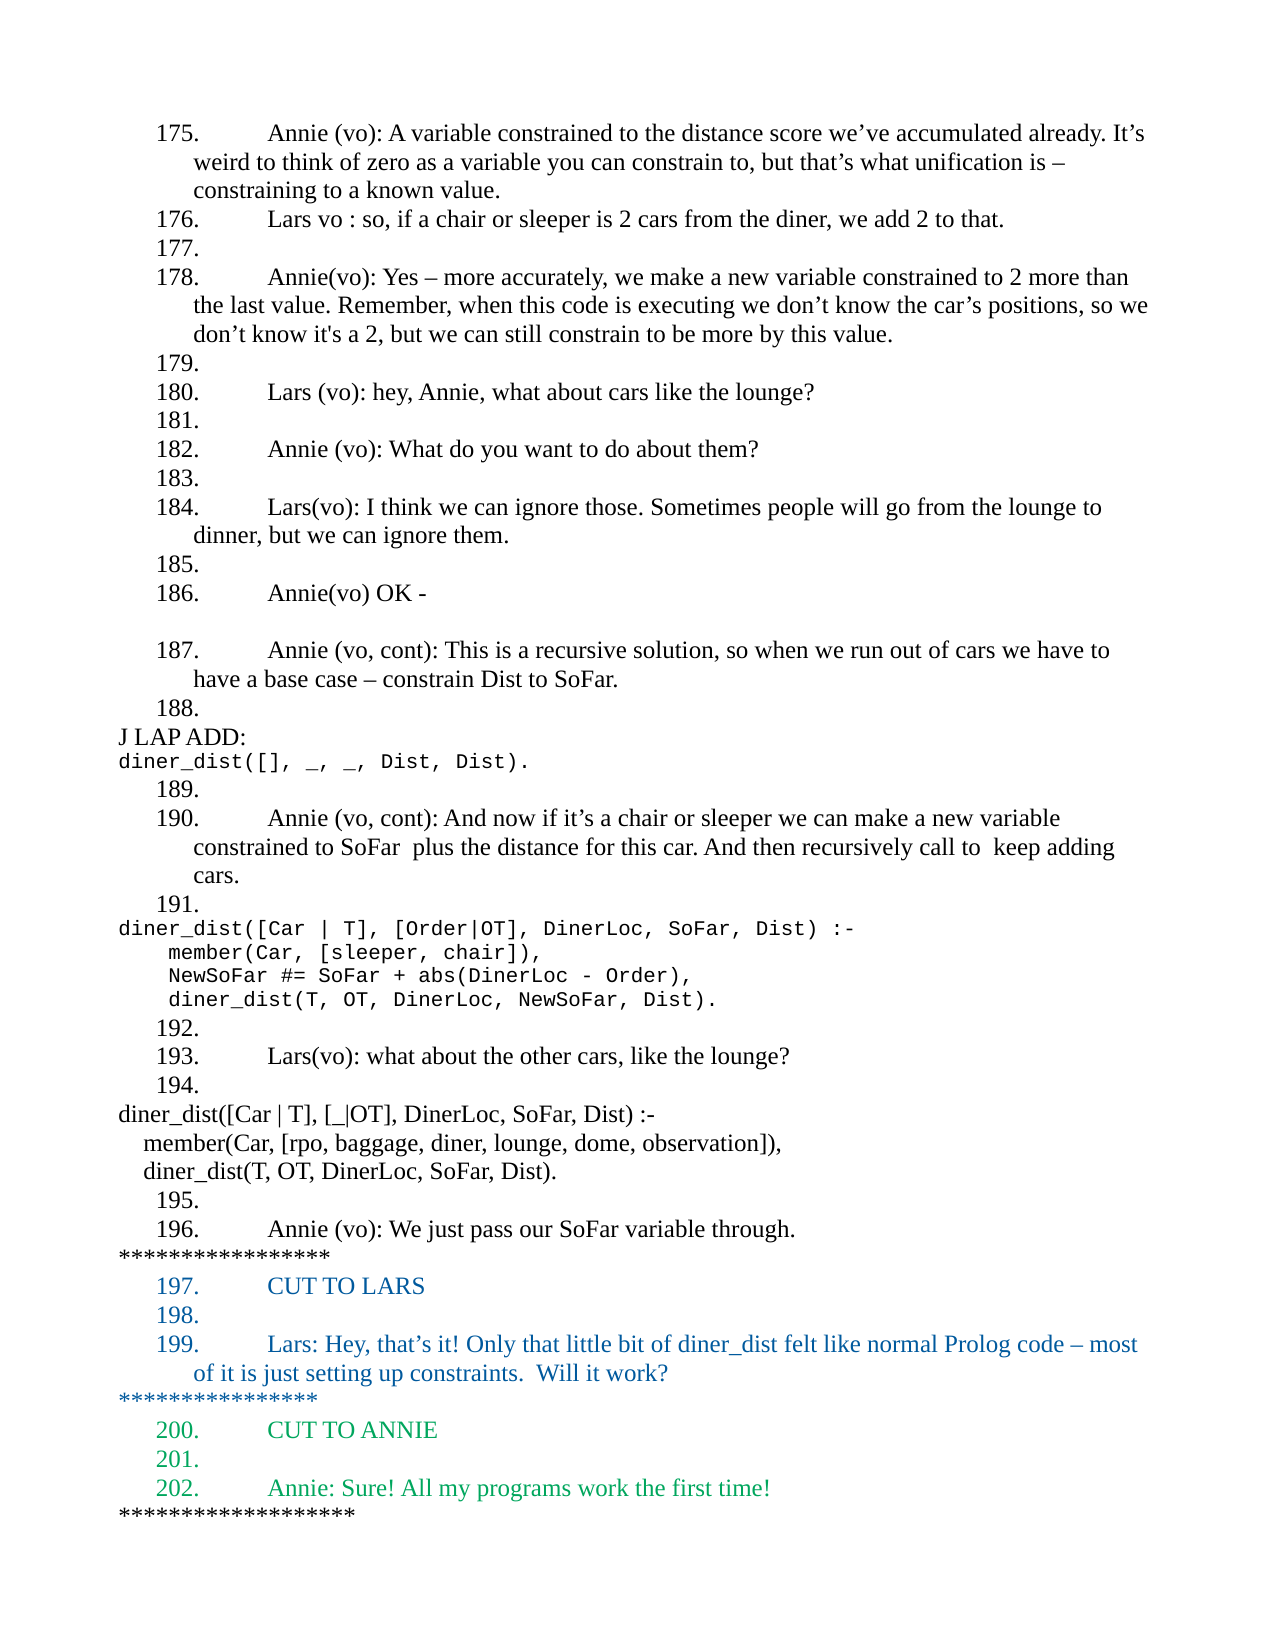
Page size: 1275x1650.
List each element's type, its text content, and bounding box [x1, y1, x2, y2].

list CUT TO LARS [156, 1271, 1157, 1300]
text ******************* [118, 1501, 1157, 1530]
list Lars vo : so, if a chair or sleeper is 2 cars from the diner, we add 2 to that. [156, 204, 1157, 233]
list Annie (vo, cont): And now if it’s a chair or sleeper we can make a new variable constrained to SoFar plus the distance for this car. And then recursively call to keep adding cars. [156, 803, 1157, 889]
text **************** [118, 1386, 1157, 1415]
list Lars(vo): what about the other cars, like the lounge? [156, 1041, 1157, 1070]
text diner_dist(T, OT, DinerLoc, NewSoFar, Dist). [118, 989, 1157, 1013]
text J LAP ADD: [118, 722, 1157, 751]
list Annie (vo): We just pass our SoFar variable through. [156, 1214, 1157, 1243]
list Lars (vo): hey, Annie, what about cars like the lounge? [156, 377, 1157, 406]
list Lars(vo): I think we can ignore those. Sometimes people will go from the lounge to dinner, but we can ignore them. [156, 492, 1157, 549]
list Annie(vo) OK - [156, 578, 1157, 607]
text ***************** [118, 1243, 1157, 1271]
list Annie(vo): Yes – more accurately, we make a new variable constrained to 2 more than the last value. Remember, when this code is executing we don’t know the car’s positions, so we don’t know it's a 2, but we can still constrain to be more by this value. [156, 262, 1157, 348]
text member(Car, [sleeper, chair]), [118, 942, 1157, 965]
list Lars: Hey, that’s it! Only that little bit of diner_dist felt like normal Prolog code – most of it is just setting up constraints. Will it work? [156, 1329, 1157, 1386]
list Annie (vo): What do you want to do about them? [156, 434, 1157, 463]
text diner_dist([Car | T], [Order|OT], DinerLoc, SoFar, Dist) :- [118, 918, 1157, 942]
text NewSoFar #= SoFar + abs(DinerLoc - Order), [118, 965, 1157, 989]
list CUT TO ANNIE [156, 1415, 1157, 1444]
text diner_dist([], _, _, Dist, Dist). [118, 751, 1157, 774]
list Annie (vo, cont): This is a recursive solution, so when we run out of cars we have to have a base case – constrain Dist to SoFar. [156, 636, 1157, 693]
list Annie (vo): A variable constrained to the distance score we’ve accumulated already. It’s weird to think of zero as a variable you can constrain to, but that’s what unification is – constraining to a known value. [156, 118, 1157, 204]
list Annie: Sure! All my programs work the first time! [156, 1473, 1157, 1501]
text member(Car, [rpo, baggage, diner, lounge, dome, observation]), [118, 1128, 1157, 1156]
text diner_dist([Car | T], [_|OT], DinerLoc, SoFar, Dist) :- [118, 1099, 1157, 1128]
text diner_dist(T, OT, DinerLoc, SoFar, Dist). [118, 1156, 1157, 1185]
